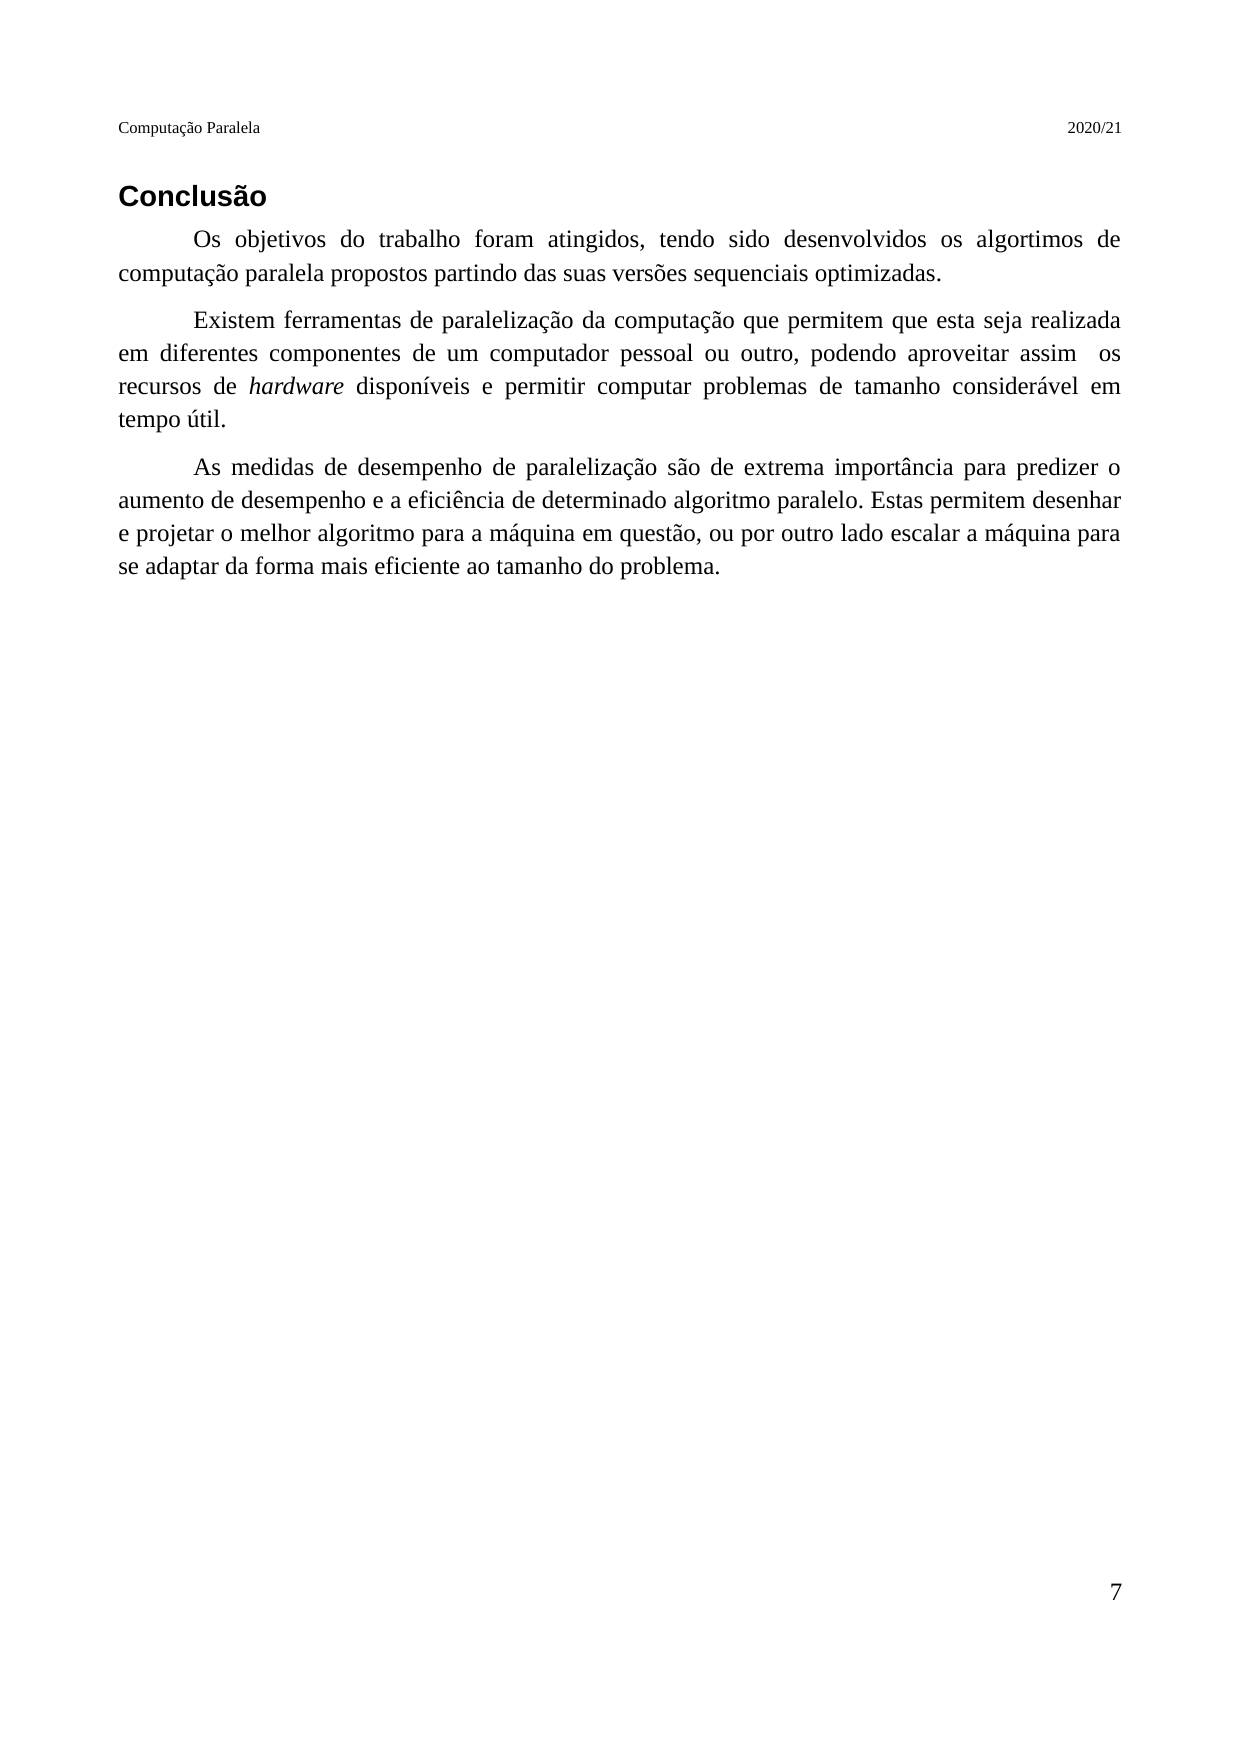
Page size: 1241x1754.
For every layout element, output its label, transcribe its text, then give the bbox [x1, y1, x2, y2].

text Os objetivos do trabalho foram atingidos, tendo sido desenvolvidos os algortimos de computação paralela propostos partindo das suas versões sequenciais optimizadas. [118, 224, 1122, 286]
subtitle Conclusão [118, 178, 1122, 212]
text Existem ferramentas de paralelização da computação que permitem que esta seja realizada em diferentes componentes de um computador pessoal ou outro, podendo aproveitar assim os recursos de hardware disponíveis e permitir computar problemas de tamanho considerável em tempo útil. [118, 305, 1122, 433]
text As medidas de desempenho de paralelização são de extrema importância para predizer o aumento de desempenho e a eficiência de determinado algoritmo paralelo. Estas permitem desenhar e projetar o melhor algoritmo para a máquina em questão, ou por outro lado escalar a máquina para se adaptar da forma mais eficiente ao tamanho do problema. [118, 452, 1122, 580]
